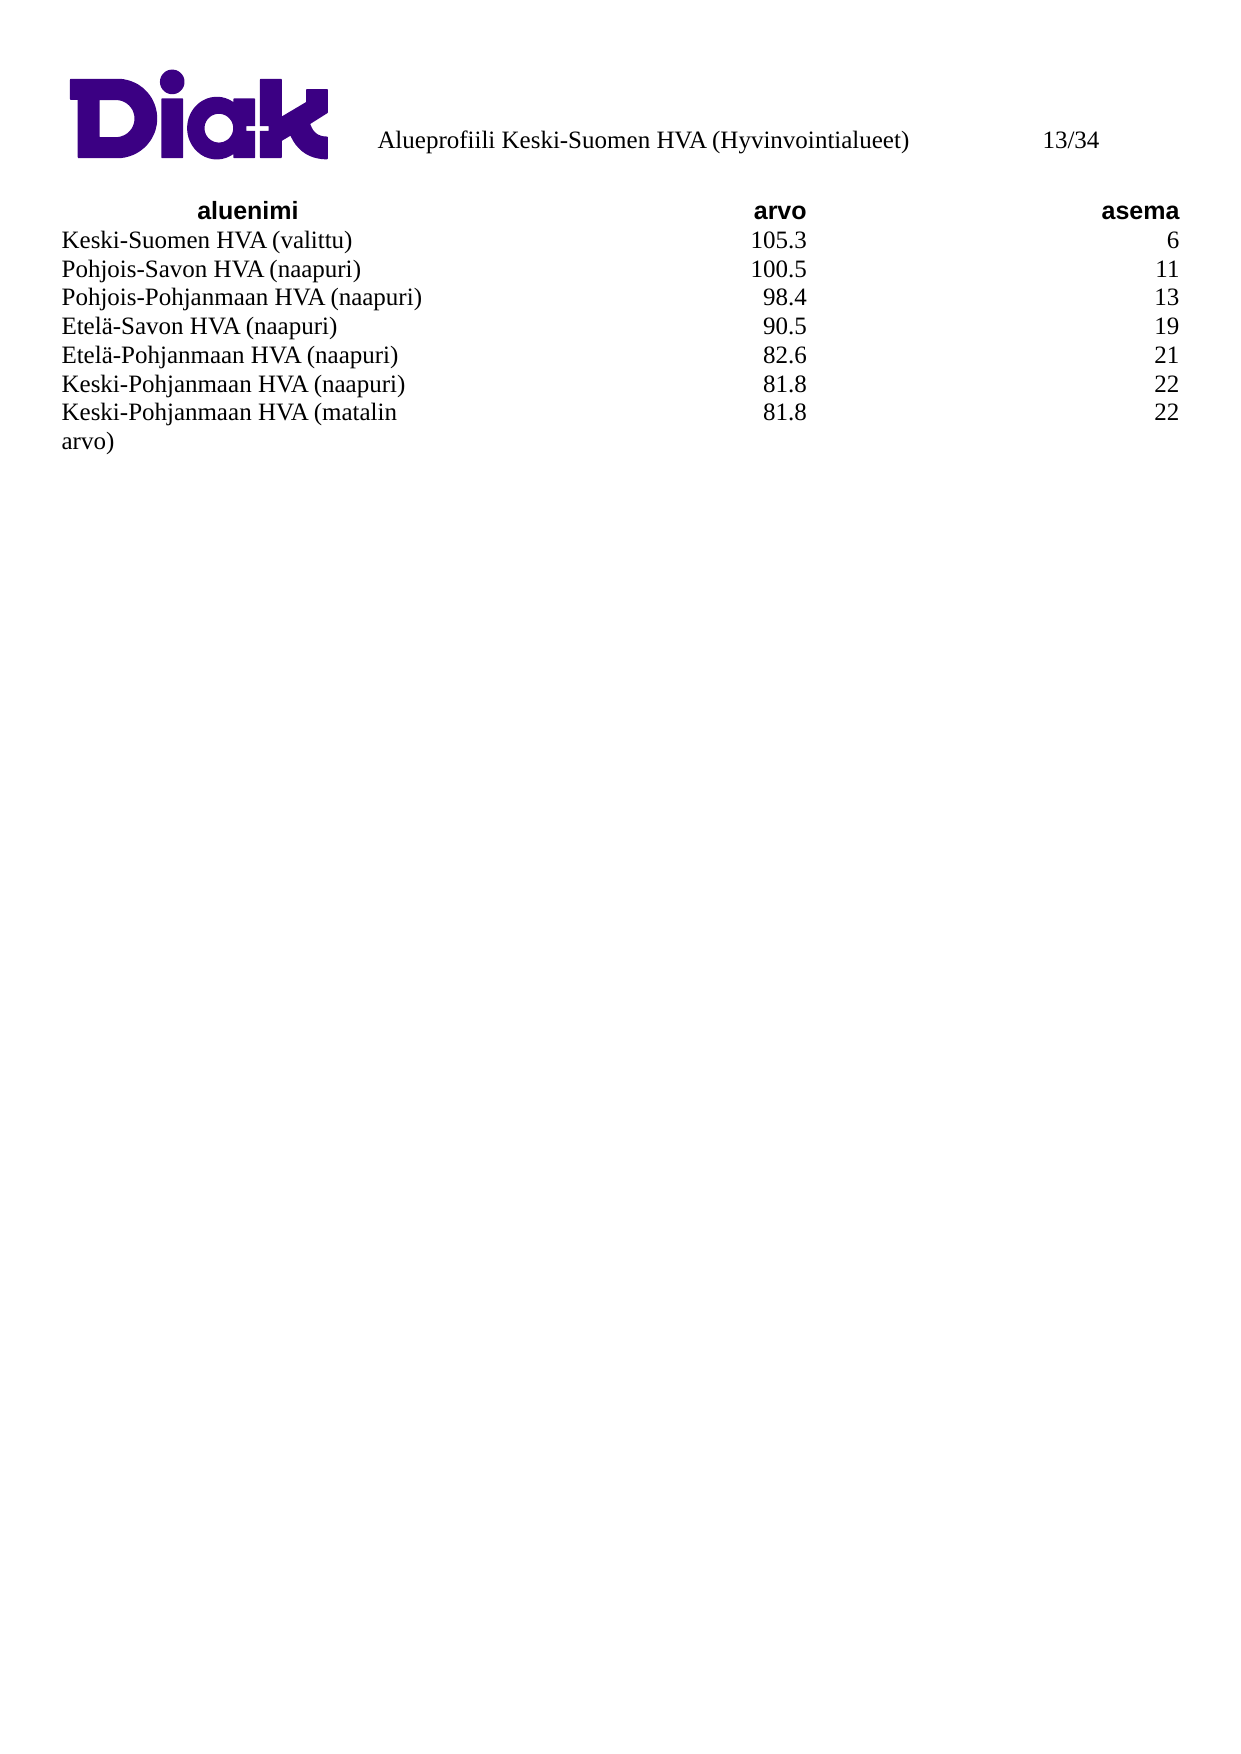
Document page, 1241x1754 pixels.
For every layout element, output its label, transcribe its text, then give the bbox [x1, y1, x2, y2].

table_cell Pohjois-Pohjanmaan HVA (naapuri) [61, 283, 434, 311]
table_cell 19 [806, 311, 1179, 340]
table_header asema [806, 196, 1179, 225]
table_cell 100.5 [434, 254, 806, 282]
table_cell 81.8 [434, 398, 806, 455]
table_cell Pohjois-Savon HVA (naapuri) [61, 254, 434, 282]
table_cell Keski-Pohjanmaan HVA (matalin arvo) [61, 398, 434, 455]
table_cell Keski-Suomen HVA (valittu) [61, 225, 434, 254]
table_cell 13 [806, 283, 1179, 311]
table_cell 21 [806, 340, 1179, 369]
table_cell Etelä-Pohjanmaan HVA (naapuri) [61, 340, 434, 369]
table_cell 105.3 [434, 225, 806, 254]
table_cell Keski-Pohjanmaan HVA (naapuri) [61, 369, 434, 397]
table_cell 6 [806, 225, 1179, 254]
table_cell 98.4 [434, 283, 806, 311]
table_header aluenimi [61, 196, 434, 225]
table_cell 22 [806, 369, 1179, 397]
table_header arvo [434, 196, 806, 225]
table_cell 90.5 [434, 311, 806, 340]
table_cell 11 [806, 254, 1179, 282]
table_cell 22 [806, 398, 1179, 455]
table_cell 81.8 [434, 369, 806, 397]
table_cell 82.6 [434, 340, 806, 369]
table_cell Etelä-Savon HVA (naapuri) [61, 311, 434, 340]
